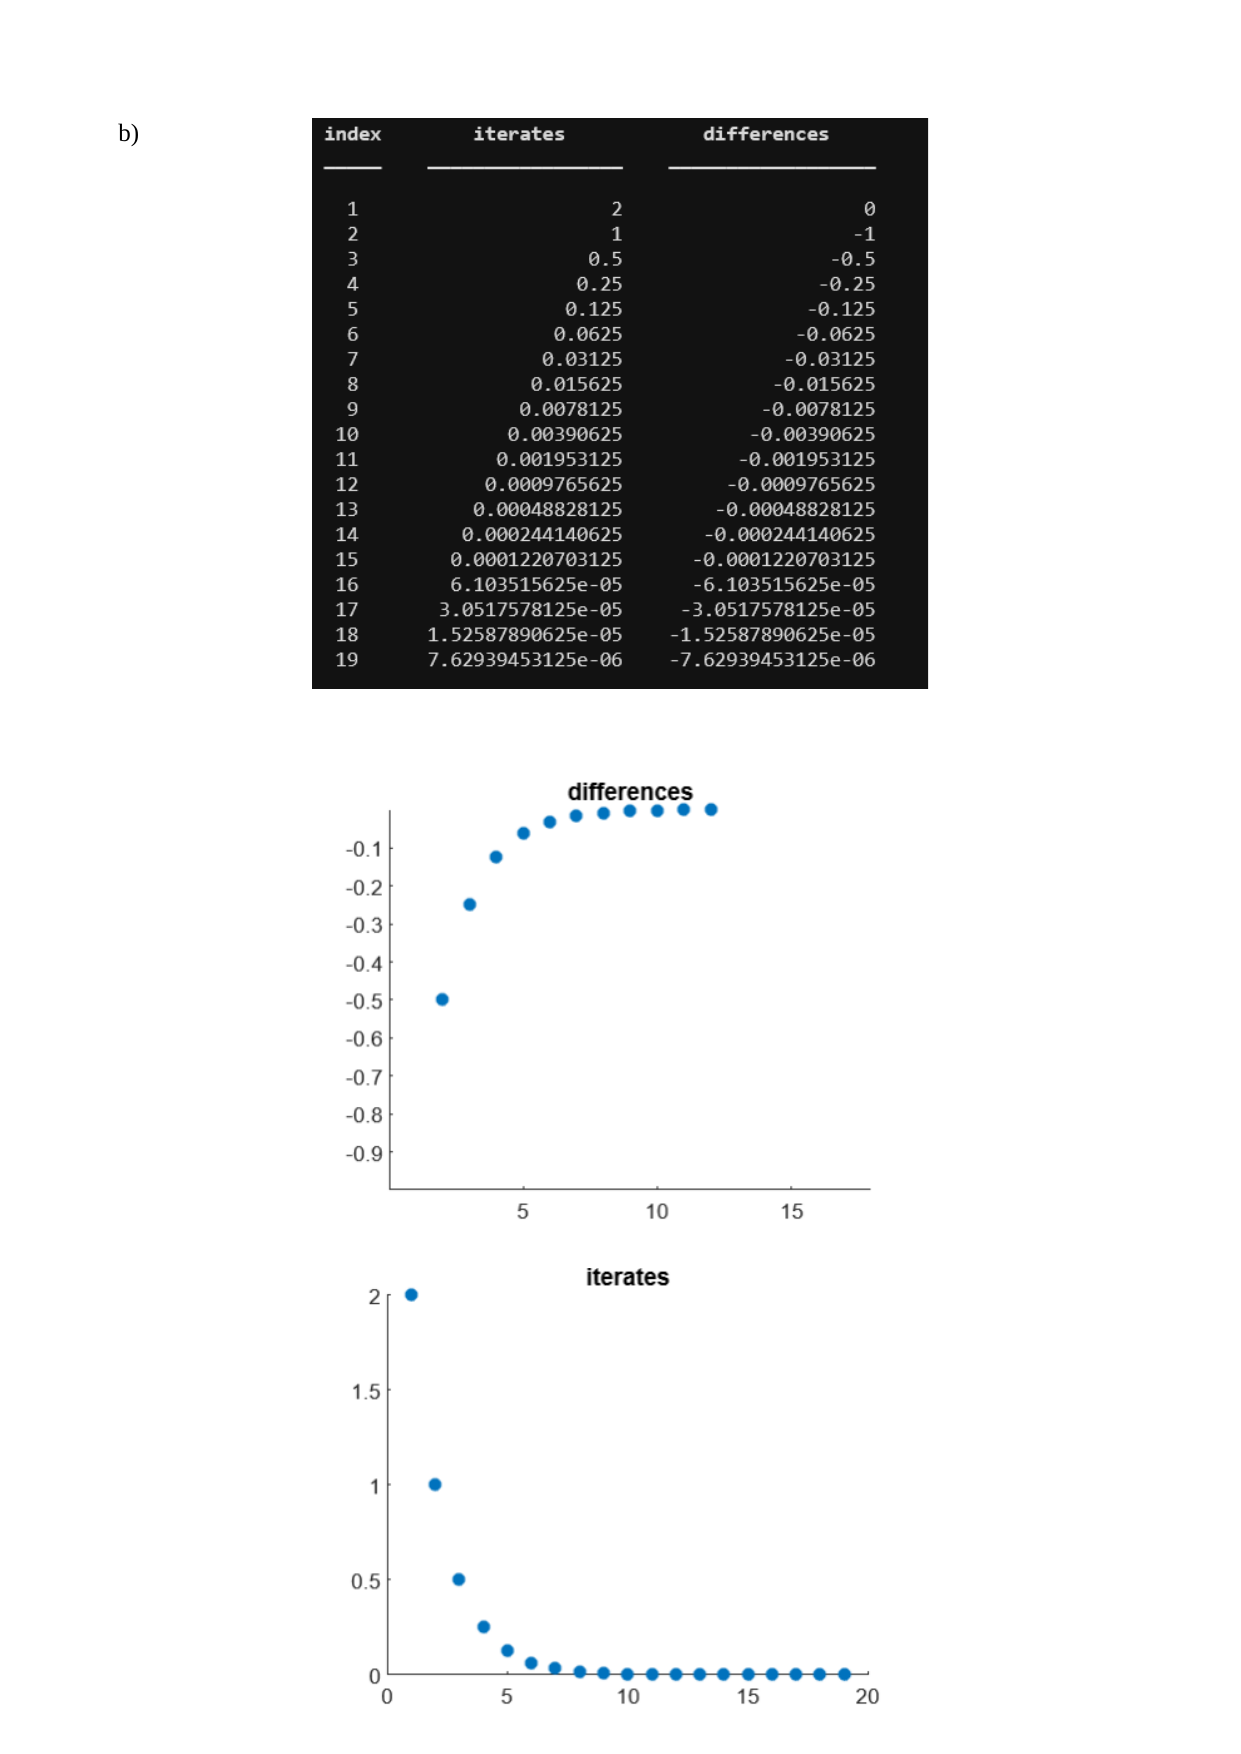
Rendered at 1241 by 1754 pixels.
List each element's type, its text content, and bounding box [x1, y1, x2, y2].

picture [312, 118, 929, 689]
picture [323, 779, 917, 1225]
text [929, 118, 1122, 147]
picture [326, 1268, 914, 1720]
text b) [118, 118, 312, 147]
